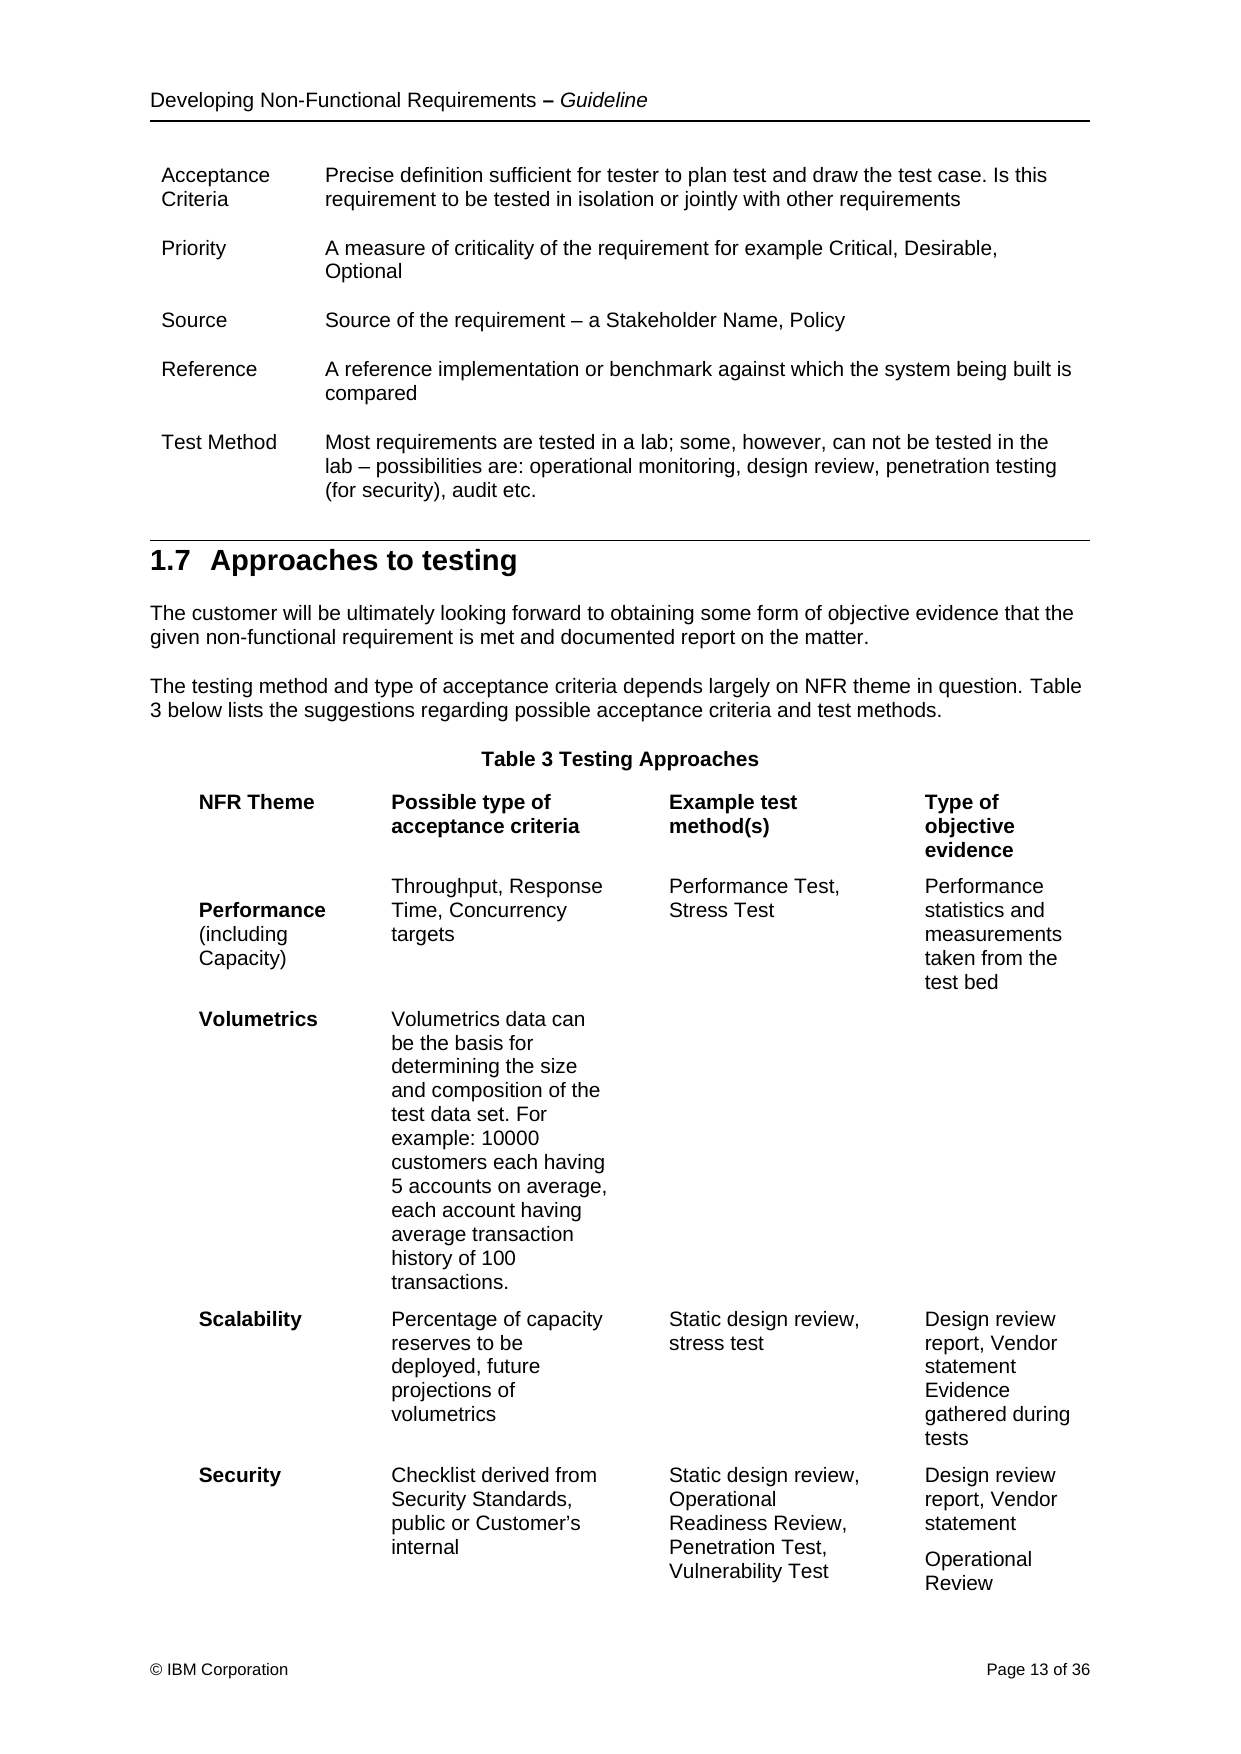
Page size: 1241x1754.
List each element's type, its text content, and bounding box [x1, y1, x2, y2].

table_cell Percentage of capacity reserves to be deployed, future projections of volumetrics [342, 1300, 620, 1456]
table_cell Performance statistics and measurements taken from the test bed [876, 868, 1091, 1000]
table_cell Performance Test, Stress Test [620, 868, 876, 1000]
table_cell [620, 1000, 876, 1300]
table_cell Design review report, Vendor statement Evidence gathered during tests [876, 1300, 1091, 1456]
table_cell [876, 1000, 1091, 1300]
table_cell Volumetrics [150, 1000, 342, 1300]
text The customer will be ultimately looking forward to obtaining some form of objective evidence that the given non-functional requirement is met and documented report on the matter. [150, 601, 1090, 649]
table_cell Source [150, 296, 313, 345]
table_cell Security [150, 1456, 342, 1595]
table_cell Reference [150, 345, 313, 418]
table_cell Source of the requirement – a Stakeholder Name, Policy [314, 296, 1090, 345]
table_cell Throughput, Response Time, Concurrency targets [342, 868, 620, 1000]
table_cell Static design review, Operational Readiness Review, Penetration Test, Vulnerability Test [620, 1456, 876, 1595]
table_cell Priority [150, 223, 313, 296]
table_cell Precise definition sufficient for tester to plan test and draw the test case. Is this requirement to be tested in isolation or jointly with other requirements [314, 150, 1090, 223]
table_cell Volumetrics data can be the basis for determining the size and composition of the test data set. For example: 10000 customers each having 5 accounts on average, each account having average transaction history of 100 transactions. [342, 1000, 620, 1300]
table_cell Test Method [150, 418, 313, 514]
text Table 3 Testing Approaches [150, 747, 1090, 771]
table_cell Design review report, Vendor statement Operational Review [876, 1456, 1091, 1595]
table_header Example test method(s) [620, 784, 876, 868]
table_header NFR Theme [150, 784, 342, 868]
table_cell Static design review, stress test [620, 1300, 876, 1456]
table_header Possible type of acceptance criteria [342, 784, 620, 868]
table_cell A reference implementation or benchmark against which the system being built is compared [314, 345, 1090, 418]
table_cell Performance (including Capacity) [150, 868, 342, 1000]
text The testing method and type of acceptance criteria depends largely on NFR theme in question. Table 3 below lists the suggestions regarding possible acceptance criteria and test methods. [150, 674, 1090, 722]
table_cell A measure of criticality of the requirement for example Critical, Desirable, Optional [314, 223, 1090, 296]
table_cell Scalability [150, 1300, 342, 1456]
table_cell Acceptance Criteria [150, 150, 313, 223]
table_cell Checklist derived from Security Standards, public or Customer’s internal [342, 1456, 620, 1595]
table_cell Most requirements are tested in a lab; some, however, can not be tested in the lab – possibilities are: operational monitoring, design review, penetration testing (for security), audit etc. [314, 418, 1090, 514]
table_header Type of objective evidence [876, 784, 1091, 868]
list Approaches to testing [150, 541, 1090, 576]
